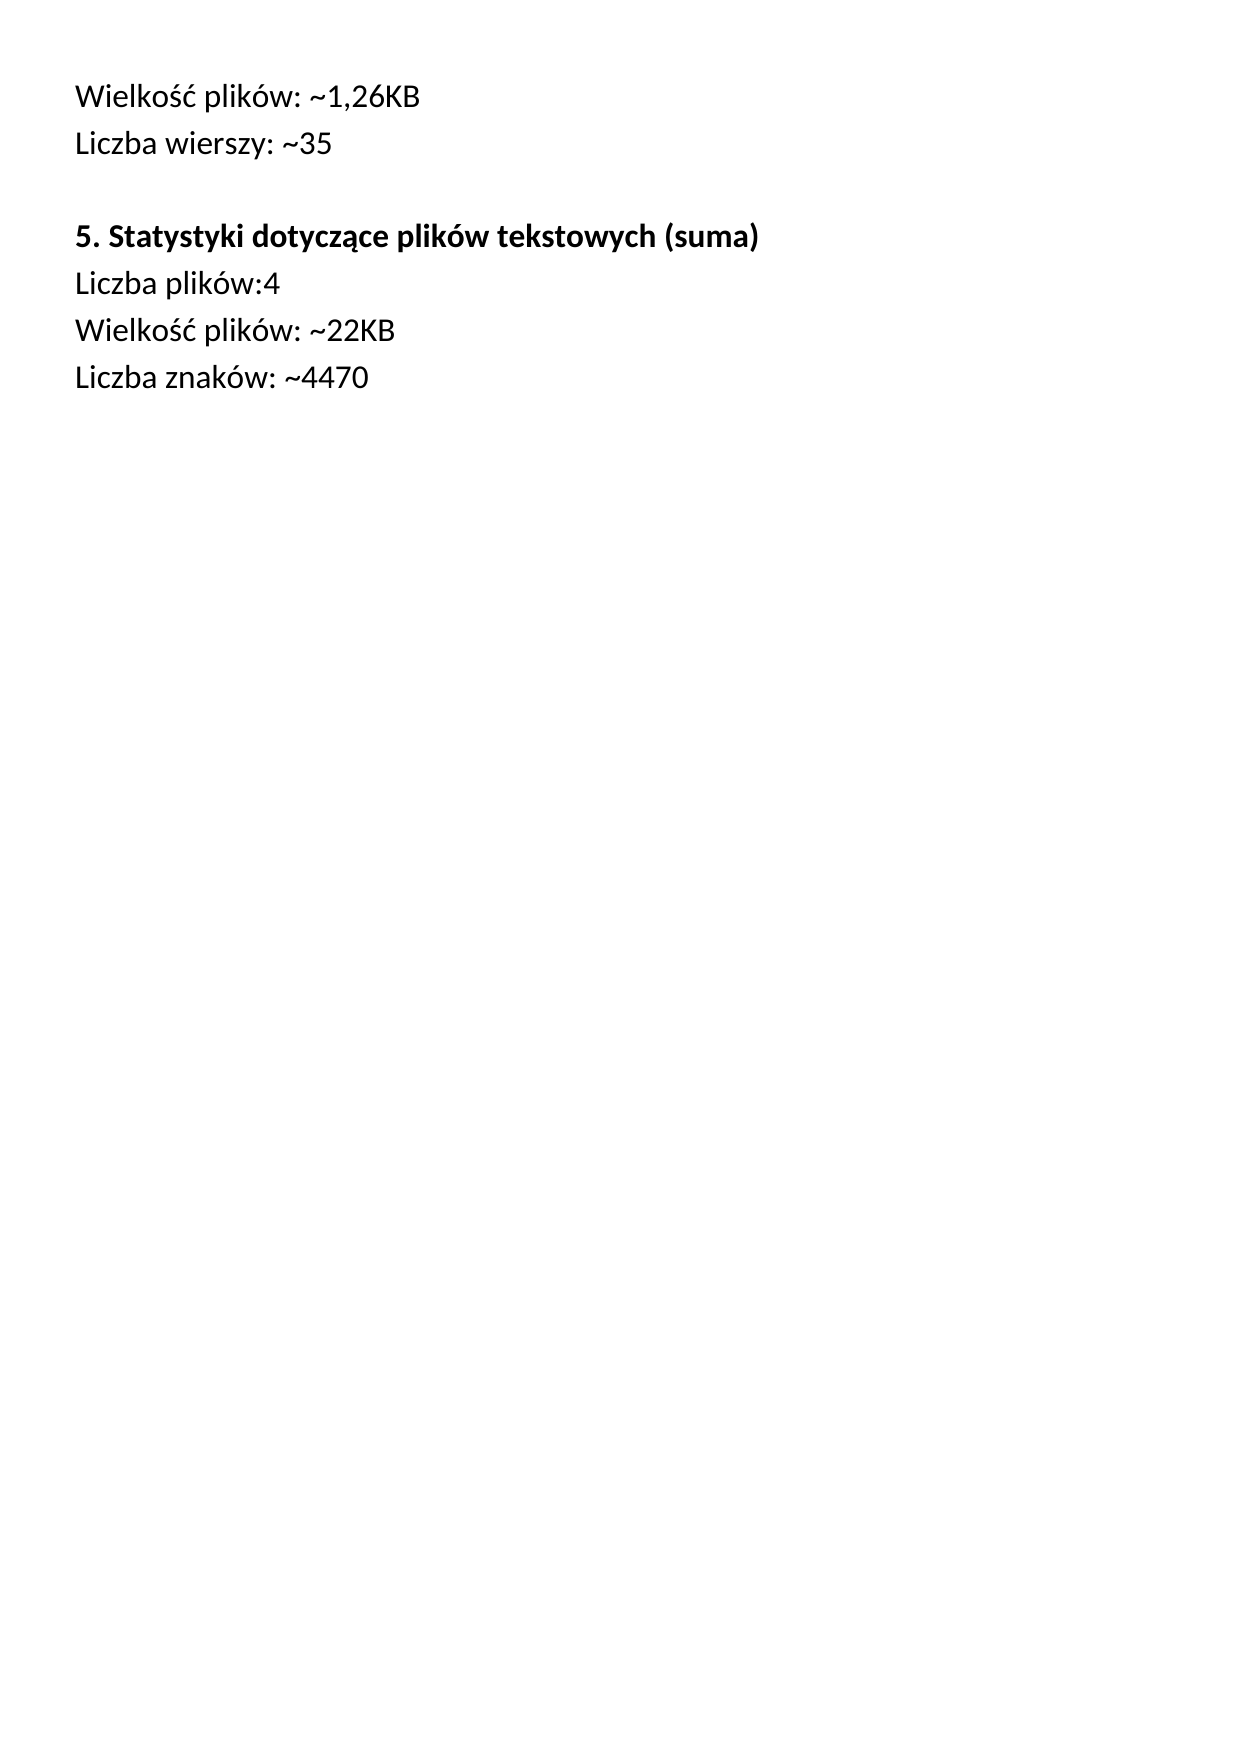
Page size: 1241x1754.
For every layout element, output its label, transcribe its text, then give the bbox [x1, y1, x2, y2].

list Wielkość plików: ~1,26KB Liczba wierszy: ~35 5. Statystyki dotyczące plików tekstowych (suma) Liczba plików:4 Wielkość plików: ~22KB Liczba znaków: ~4470 [75, 75, 1165, 396]
